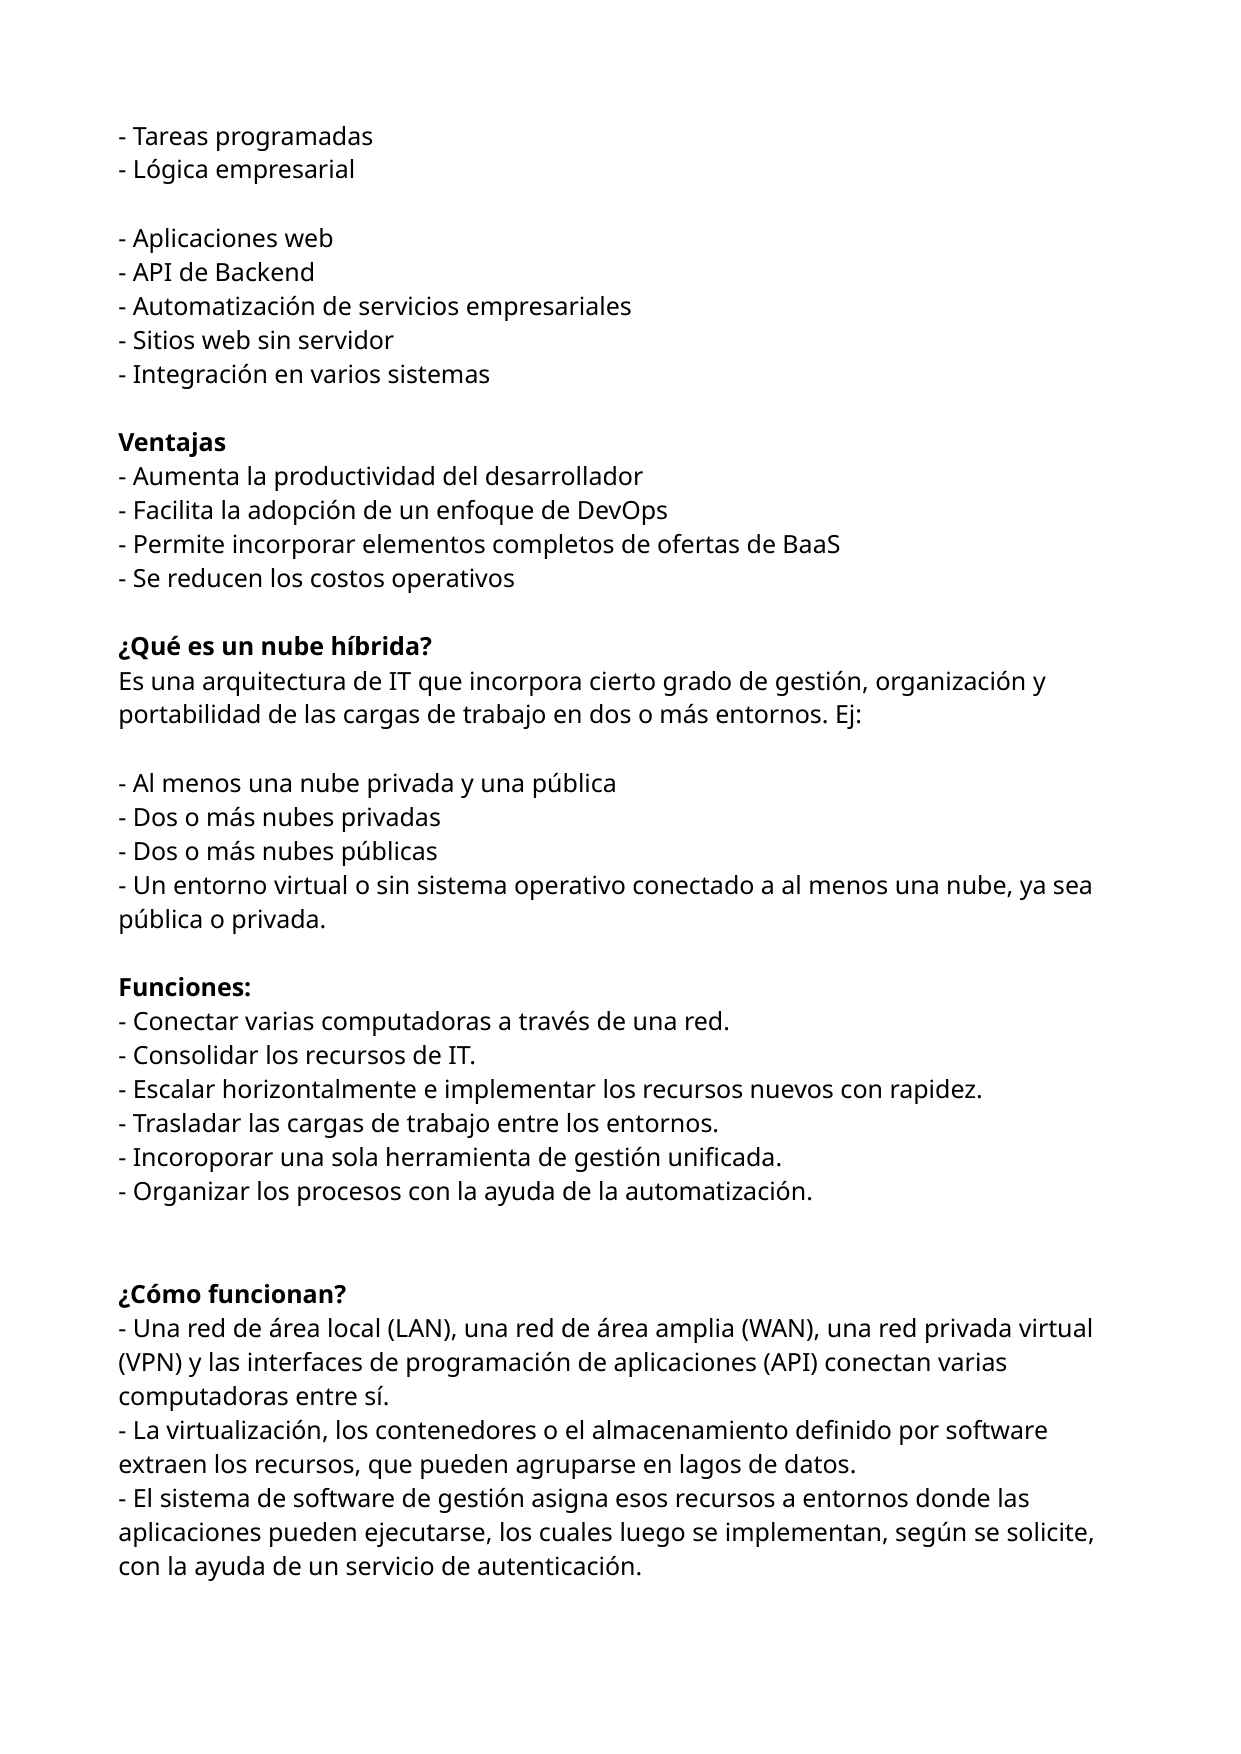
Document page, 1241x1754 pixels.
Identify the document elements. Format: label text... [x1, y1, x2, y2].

text Es una arquitectura de IT que incorpora cierto grado de gestión, organización y portabilidad de las cargas de trabajo en dos o más entornos. Ej: [118, 663, 1122, 731]
text - Al menos una nube privada y una pública [118, 765, 1122, 799]
text - Aplicaciones web [118, 220, 1122, 254]
text - Consolidar los recursos de IT. [118, 1038, 1122, 1072]
text ¿Qué es un nube híbrida? [118, 629, 1122, 663]
text - Automatización de servicios empresariales [118, 288, 1122, 322]
text - La virtualización, los contenedores o el almacenamiento definido por software extraen los recursos, que pueden agruparse en lagos de datos. [118, 1412, 1122, 1481]
text - API de Backend [118, 254, 1122, 288]
text - Una red de área local (LAN), una red de área amplia (WAN), una red privada virtual (VPN) y las interfaces de programación de aplicaciones (API) conectan varias computadoras entre sí. [118, 1310, 1122, 1412]
text - Conectar varias computadoras a través de una red. [118, 1004, 1122, 1038]
text - Organizar los procesos con la ayuda de la automatización. [118, 1174, 1122, 1208]
text Funciones: [118, 970, 1122, 1004]
text - Trasladar las cargas de trabajo entre los entornos. [118, 1106, 1122, 1140]
text - Integración en varios sistemas [118, 357, 1122, 391]
text - Tareas programadas [118, 118, 1122, 152]
text - Incoroporar una sola herramienta de gestión unificada. [118, 1140, 1122, 1174]
text - Se reducen los costos operativos [118, 561, 1122, 595]
text - Dos o más nubes públicas [118, 833, 1122, 867]
text - Sitios web sin servidor [118, 322, 1122, 357]
text - Aumenta la productividad del desarrollador [118, 459, 1122, 493]
text - Lógica empresarial [118, 152, 1122, 186]
text - Dos o más nubes privadas [118, 799, 1122, 833]
text ¿Cómo funcionan? [118, 1276, 1122, 1310]
text - Escalar horizontalmente e implementar los recursos nuevos con rapidez. [118, 1072, 1122, 1106]
text - Facilita la adopción de un enfoque de DevOps [118, 493, 1122, 527]
text - El sistema de software de gestión asigna esos recursos a entornos donde las aplicaciones pueden ejecutarse, los cuales luego se implementan, según se solicite, con la ayuda de un servicio de autenticación. [118, 1481, 1122, 1583]
text - Permite incorporar elementos completos de ofertas de BaaS [118, 527, 1122, 561]
text - Un entorno virtual o sin sistema operativo conectado a al menos una nube, ya sea pública o privada. [118, 867, 1122, 936]
text Ventajas [118, 425, 1122, 459]
